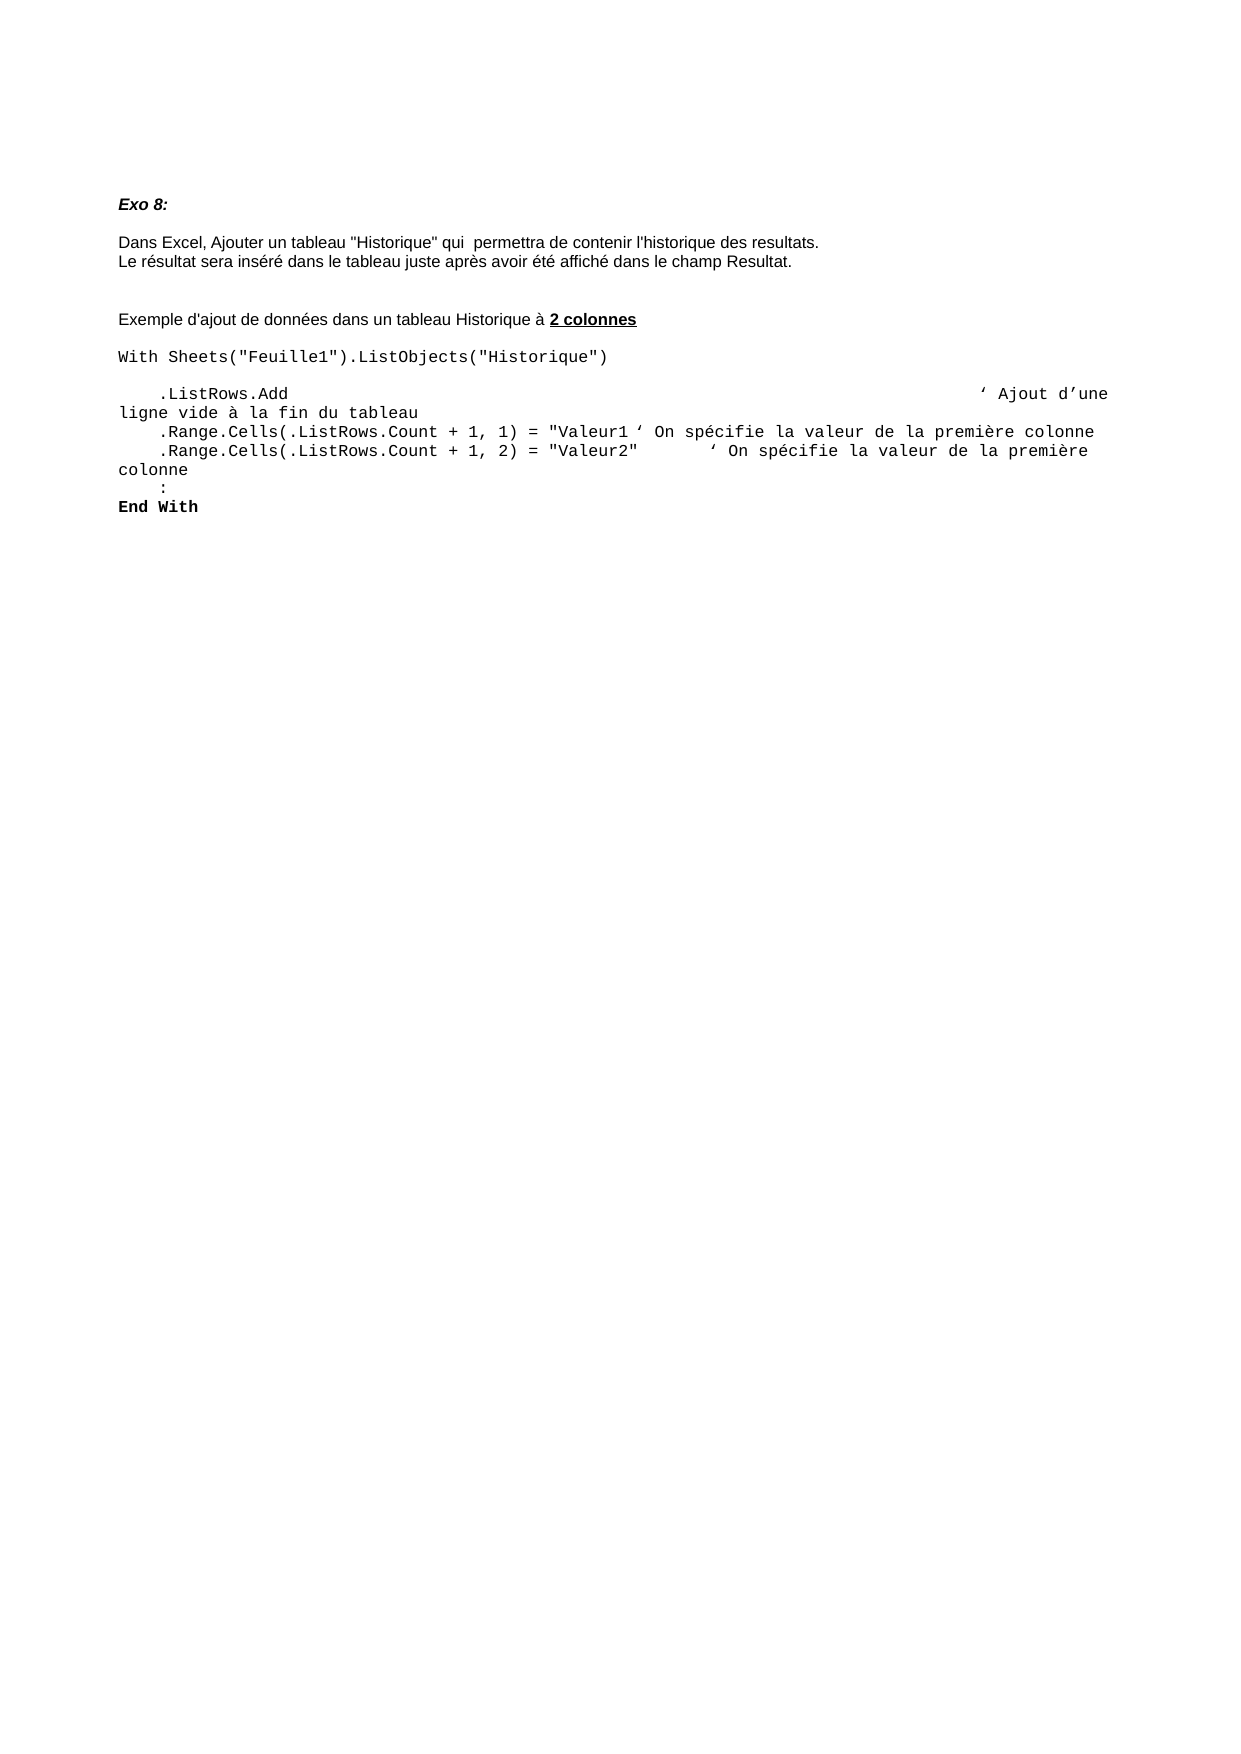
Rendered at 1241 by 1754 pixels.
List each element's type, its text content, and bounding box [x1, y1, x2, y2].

text End With [118, 499, 1122, 518]
text Exo 8: [118, 195, 1122, 214]
text Dans Excel, Ajouter un tableau "Historique" qui permettra de contenir l'historique des resultats. [118, 233, 1122, 252]
text Exemple d'ajout de données dans un tableau Historique à 2 colonnes [118, 310, 1122, 329]
text .Range.Cells(.ListRows.Count + 1, 1) = "Valeur1 ‘ On spécifie la valeur de la première colonne [118, 423, 1122, 442]
text With Sheets("Feuille1").ListObjects("Historique") [118, 348, 1122, 367]
text : [118, 480, 1122, 499]
text .Range.Cells(.ListRows.Count + 1, 2) = "Valeur2" ‘ On spécifie la valeur de la première colonne [118, 442, 1122, 480]
text Le résultat sera inséré dans le tableau juste après avoir été affiché dans le champ Resultat. [118, 252, 1122, 271]
text .ListRows.Add ‘ Ajout d’une ligne vide à la fin du tableau [118, 386, 1122, 423]
